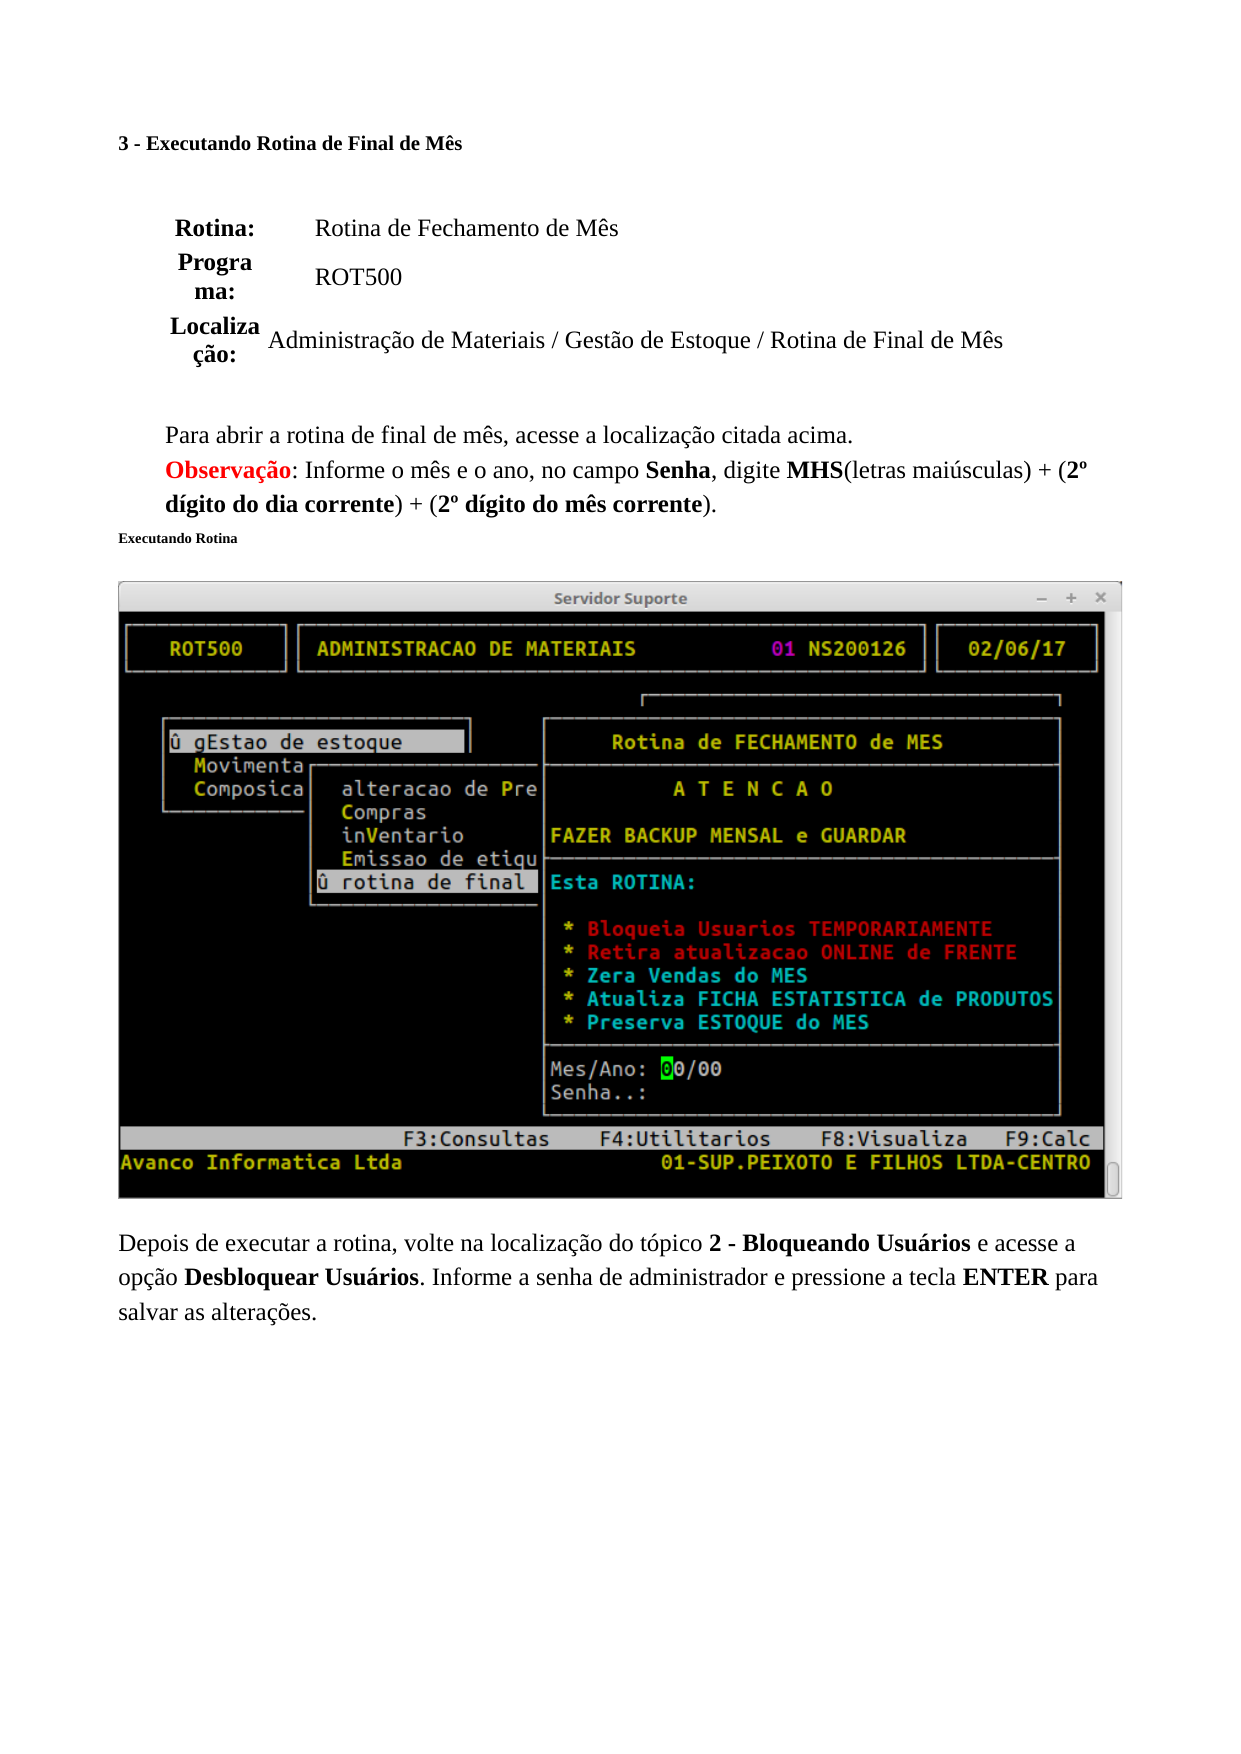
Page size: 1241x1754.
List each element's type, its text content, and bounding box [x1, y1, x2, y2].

table_header Rotina: [118, 210, 265, 244]
subtitle Executando Rotina [118, 530, 1122, 547]
table_cell Localização: [118, 308, 265, 371]
text Depois de executar a rotina, volte na localização do tópico 2 - Bloqueando Usuários e acesse a opção Desbloquear Usuários. Informe a senha de administrador e pressione a tecla ENTER para salvar as alterações. [118, 1228, 1122, 1326]
text Para abrir a rotina de final de mês, acesse a localização citada acima. [165, 420, 1122, 449]
table_cell ROT500 [265, 245, 1014, 308]
picture [118, 581, 1123, 1199]
table_cell Administração de Materiais / Gestão de Estoque / Rotina de Final de Mês [265, 308, 1014, 371]
subtitle 3 - Executando Rotina de Final de Mês [118, 131, 1122, 155]
text Observação: Informe o mês e o ano, no campo Senha, digite MHS(letras maiúsculas) + (2º dígito do dia corrente) + (2º dígito do mês corrente). [165, 455, 1122, 518]
table_cell Programa: [118, 245, 265, 308]
table_header Rotina de Fechamento de Mês [265, 210, 1014, 244]
